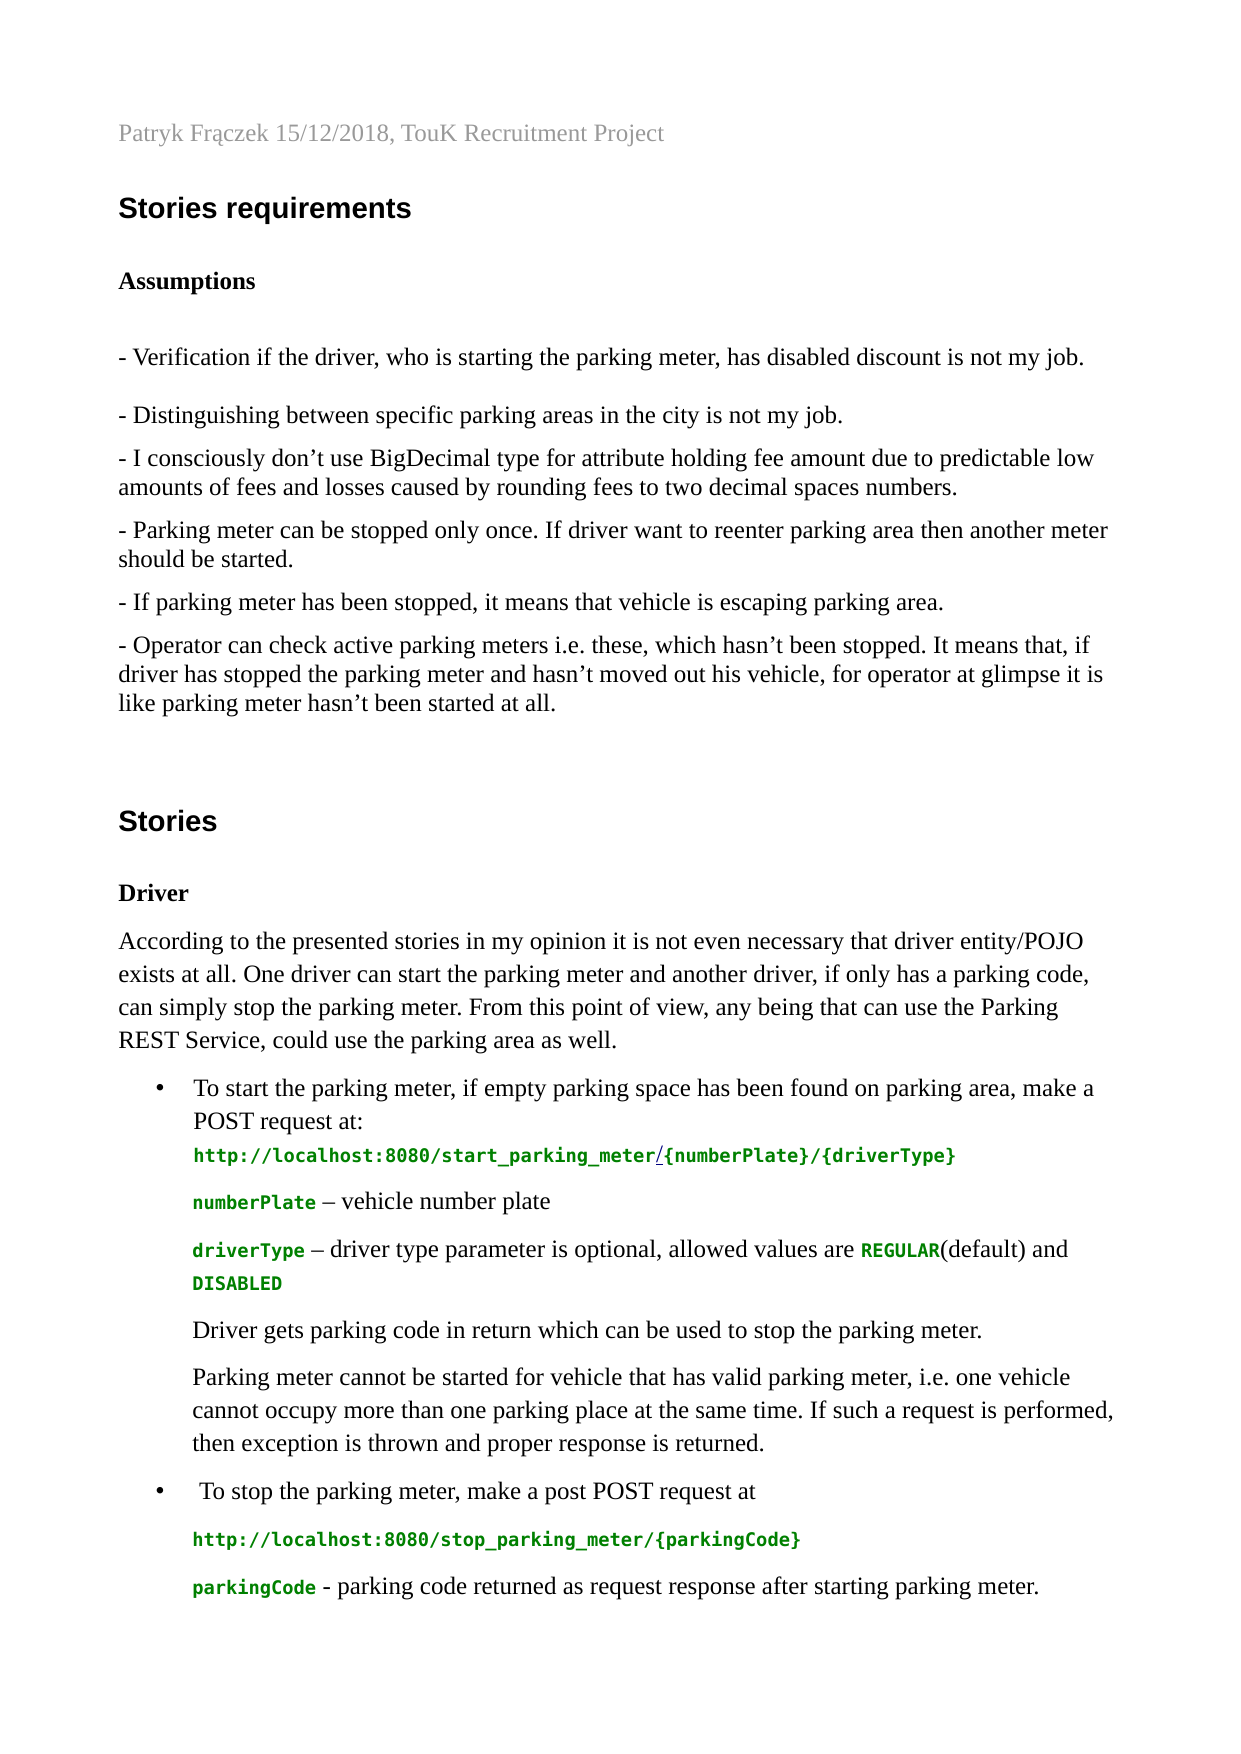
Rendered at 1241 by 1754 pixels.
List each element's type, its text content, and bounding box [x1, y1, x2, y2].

subtitle Stories requirements [118, 191, 1122, 225]
text - I consciously don’t use BigDecimal type for attribute holding fee amount due to predictable low amounts of fees and losses caused by rounding fees to two decimal spaces numbers. [118, 443, 1122, 501]
subtitle Stories [118, 803, 1122, 837]
text Assumptions [118, 266, 1122, 295]
text - Parking meter can be stopped only once. If driver want to reenter parking area then another meter should be started. [118, 515, 1122, 573]
text According to the presented stories in my opinion it is not even necessary that driver entity/POJO exists at all. One driver can start the parking meter and another driver, if only has a parking code, can simply stop the parking meter. From this point of view, any being that can use the Parking REST Service, could use the parking area as well. [118, 926, 1122, 1054]
text - Verification if the driver, who is starting the parking meter, has disabled discount is not my job. [118, 342, 1122, 371]
list To start the parking meter, if empty parking space has been found on parking area, make a POST request at: http://localhost:8080/start_parking_meter/{numberPlate}/{driverType} [156, 1073, 1122, 1168]
text numberPlate – vehicle number plate [118, 1186, 1122, 1215]
text Driver gets parking code in return which can be used to stop the parking meter. [118, 1315, 1122, 1343]
text parkingCode - parking code returned as request response after starting parking meter. [118, 1571, 1122, 1600]
text - If parking meter has been stopped, it means that vehicle is escaping parking area. [118, 587, 1122, 616]
text - Operator can check active parking meters i.e. these, which hasn’t been stopped. It means that, if driver has stopped the parking meter and hasn’t moved out his vehicle, for operator at glimpse it is like parking meter hasn’t been started at all. [118, 631, 1122, 717]
text - Distinguishing between specific parking areas in the city is not my job. [118, 400, 1122, 428]
list To stop the parking meter, make a post POST request at [156, 1476, 1122, 1505]
text Driver [118, 878, 1122, 907]
text driverType – driver type parameter is optional, allowed values are REGULAR(default) and DISABLED [118, 1234, 1122, 1296]
text http://localhost:8080/stop_parking_meter/{parkingCode} [118, 1523, 1122, 1552]
text Parking meter cannot be started for vehicle that has valid parking meter, i.e. one vehicle cannot occupy more than one parking place at the same time. If such a request is performed, then exception is thrown and proper response is returned. [118, 1362, 1122, 1457]
